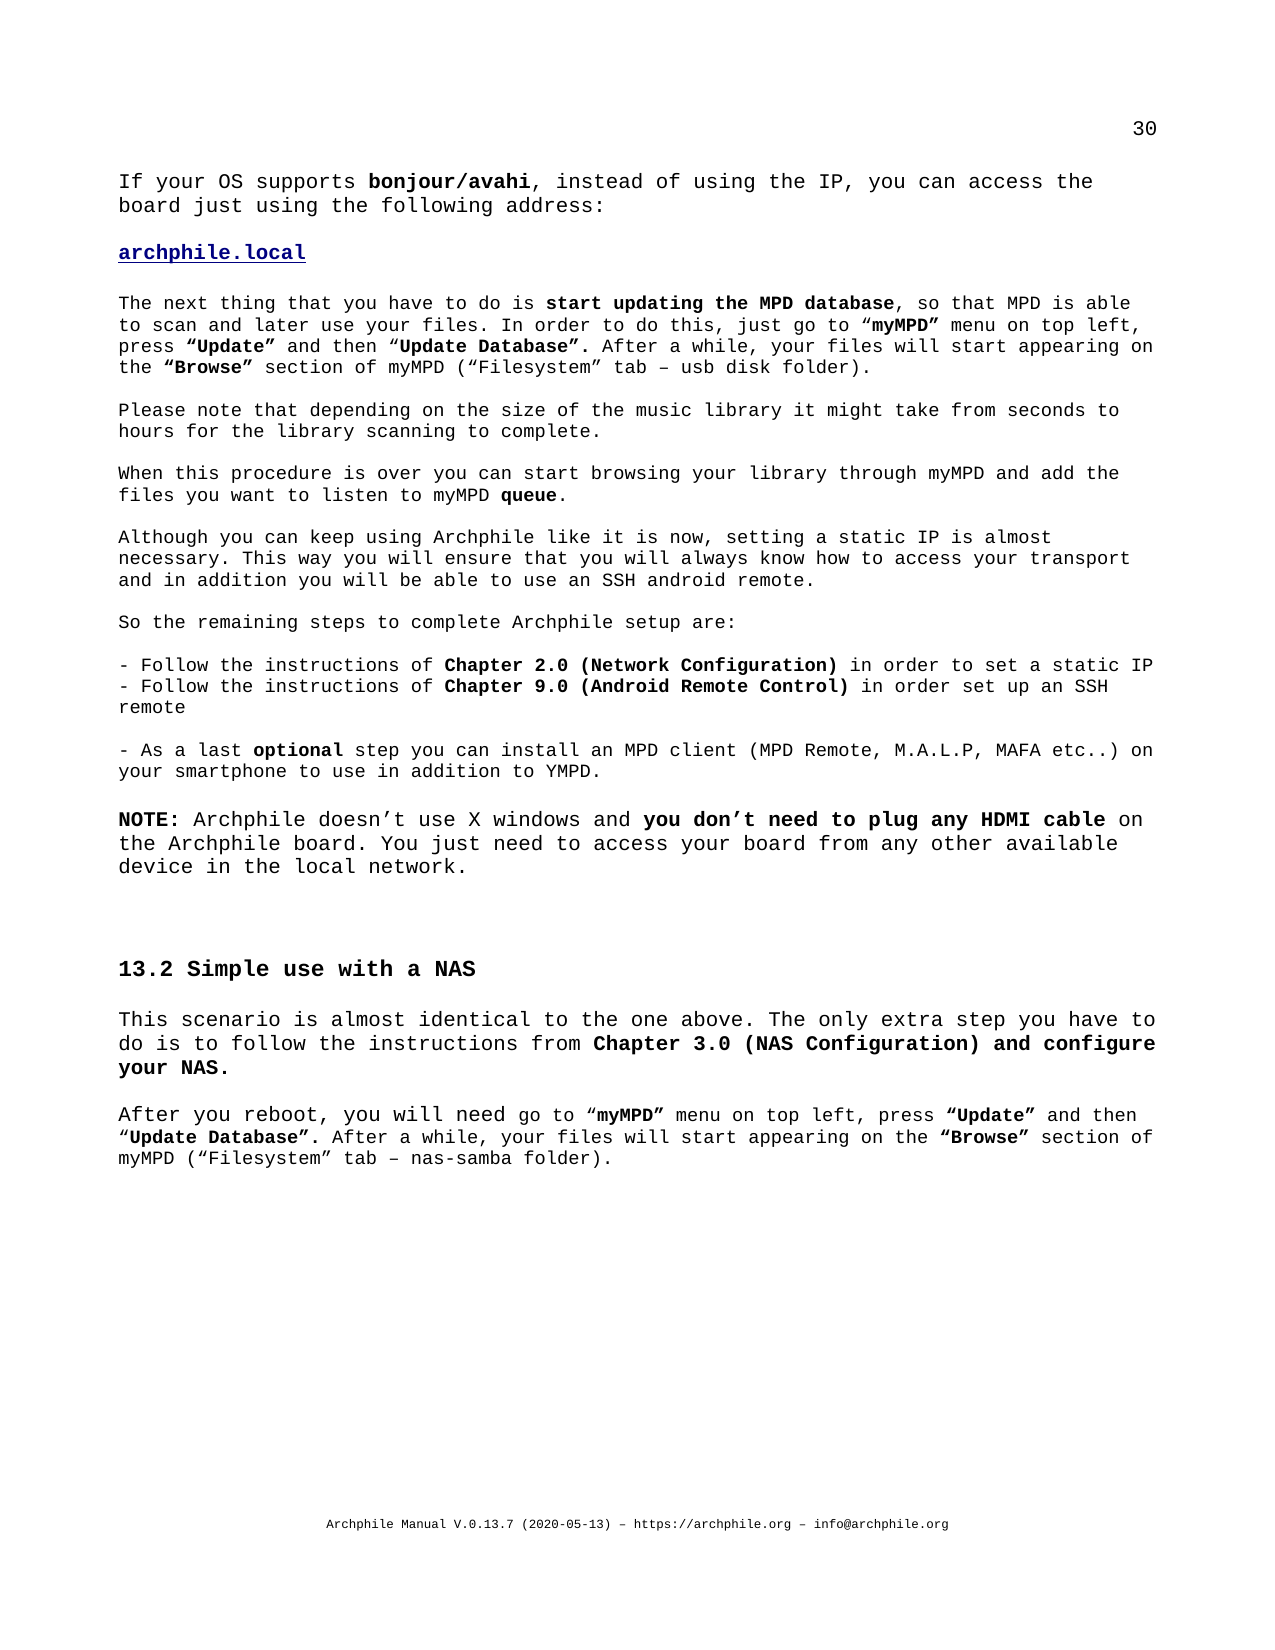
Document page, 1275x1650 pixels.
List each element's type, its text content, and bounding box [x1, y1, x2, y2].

text After you reboot, you will need go to “myMPD” menu on top left, press “Update” and then “Update Database”. After a while, your files will start appearing on the “Browse” section of myMPD (“Filesystem” tab – nas-samba folder). [118, 1104, 1157, 1170]
text - As a last optional step you can install an MPD client (MPD Remote, M.A.L.P, MAFA etc..) on your smartphone to use in addition to YMPD. [118, 740, 1157, 783]
text So the remaining steps to complete Archphile setup are: [118, 613, 1157, 634]
text This scenario is almost identical to the one above. The only extra step you have to do is to follow the instructions from Chapter 3.0 (NAS Configuration) and configure your NAS. [118, 1009, 1157, 1080]
text If your OS supports bonjour/avahi, instead of using the IP, you can access the board just using the following address: [118, 171, 1157, 218]
text - Follow the instructions of Chapter 9.0 (Android Remote Control) in order set up an SSH remote [118, 677, 1157, 719]
text Although you can keep using Archphile like it is now, setting a static IP is almost necessary. This way you will ensure that you will always know how to access your transport and in addition you will be able to use an SSH android remote. [118, 528, 1157, 592]
text archphile.local [118, 242, 1157, 266]
text The next thing that you have to do is start updating the MPD database, so that MPD is able to scan and later use your files. In order to do this, just go to “myMPD” menu on top left, press “Update” and then “Update Database”. After a while, your files will start appearing on the “Browse” section of myMPD (“Filesystem” tab – usb disk folder). [118, 294, 1157, 379]
text NOTE: Archphile doesn’t use X windows and you don’t need to plug any HDMI cable on the Archphile board. You just need to access your board from any other available device in the local network. [118, 809, 1157, 880]
text When this procedure is over you can start browsing your library through myMPD and add the files you want to listen to myMPD queue. [118, 464, 1157, 507]
text - Follow the instructions of Chapter 2.0 (Network Configuration) in order to set a static IP [118, 655, 1157, 677]
text 13.2 Simple use with a NAS [118, 958, 1157, 983]
text Please note that depending on the size of the music library it might take from seconds to hours for the library scanning to complete. [118, 400, 1157, 443]
